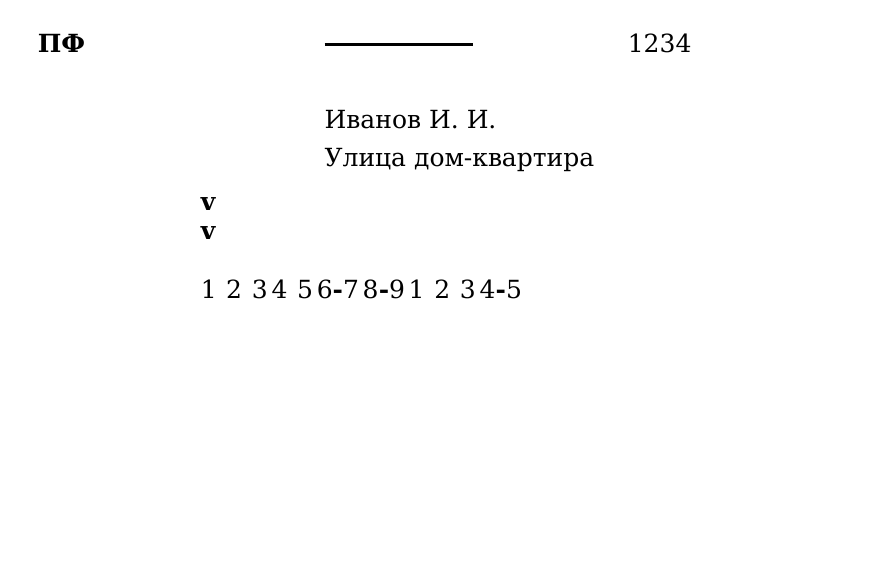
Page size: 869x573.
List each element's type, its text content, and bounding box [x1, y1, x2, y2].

text Иванов И. И. [29, 105, 839, 134]
text v [29, 187, 839, 216]
text ПФ 1234 [29, 29, 839, 58]
text 1 2 3 4 5 6-7 8-9 1 2 3 4-5 [29, 275, 839, 304]
text Улица дом-квартира [29, 143, 839, 172]
text v [29, 216, 839, 246]
